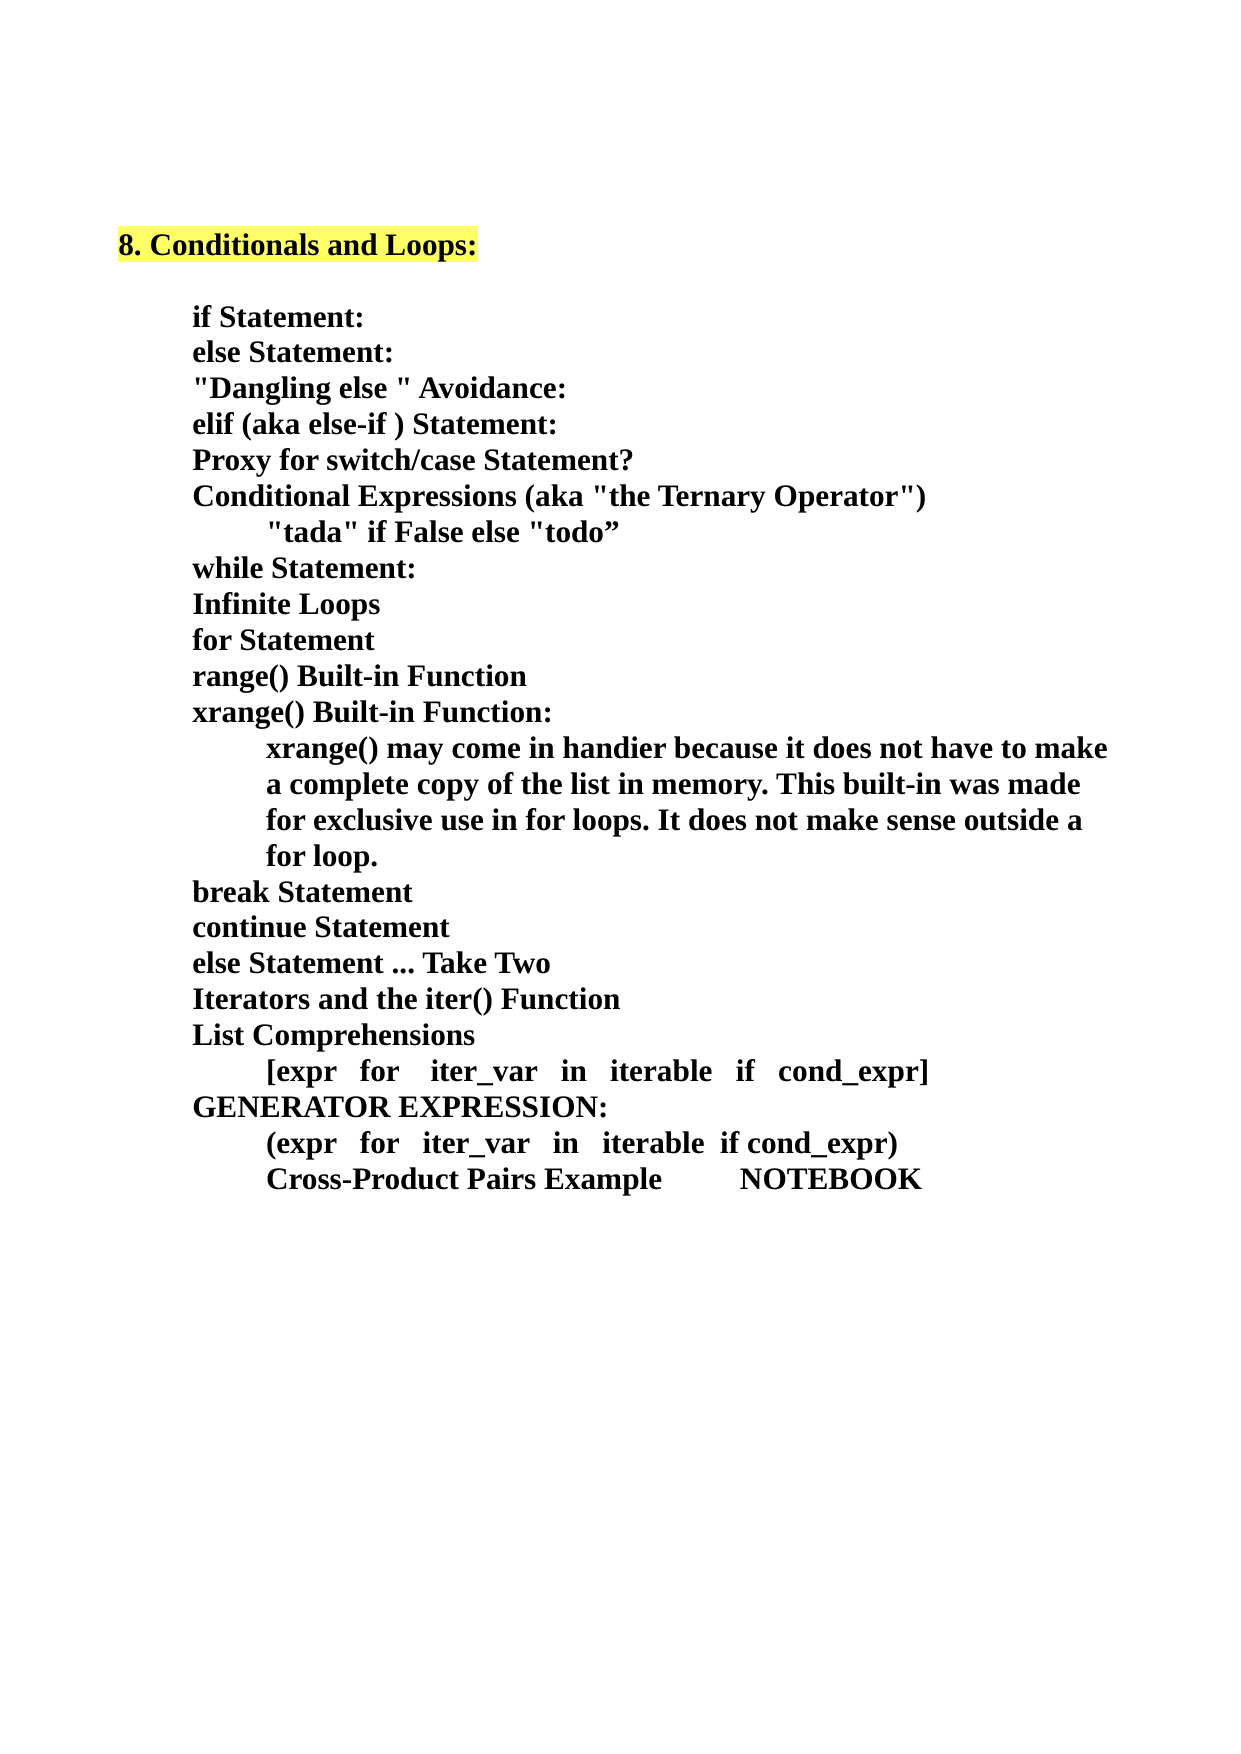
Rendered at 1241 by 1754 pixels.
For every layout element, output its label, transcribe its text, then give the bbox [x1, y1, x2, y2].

text 8. Conditionals and Loops: [118, 226, 1122, 262]
text Infinite Loops [118, 585, 1122, 621]
text Cross-Product Pairs Example NOTEBOOK [118, 1160, 1122, 1196]
text for exclusive use in for loops. It does not make sense outside a for loop. [118, 801, 1122, 873]
text break Statement [118, 873, 1122, 909]
text Conditional Expressions (aka "the Ternary Operator") [118, 477, 1122, 513]
text elif (aka else-if ) Statement: [118, 406, 1122, 442]
text Proxy for switch/case Statement? [118, 442, 1122, 477]
text while Statement: [118, 549, 1122, 585]
text "tada" if False else "todo” [118, 513, 1122, 549]
text for Statement [118, 621, 1122, 657]
text if Statement: [118, 298, 1122, 334]
text List Comprehensions [118, 1017, 1122, 1052]
text else Statement: [118, 334, 1122, 370]
text (expr for iter_var in iterable if cond_expr) [118, 1124, 1122, 1160]
text "Dangling else " Avoidance: [118, 370, 1122, 406]
text range() Built-in Function [118, 657, 1122, 693]
text continue Statement [118, 909, 1122, 945]
text GENERATOR EXPRESSION: [118, 1088, 1122, 1124]
text [expr for iter_var in iterable if cond_expr] [118, 1052, 1122, 1088]
text Iterators and the iter() Function [118, 981, 1122, 1017]
text else Statement ... Take Two [118, 945, 1122, 981]
text xrange() may come in handier because it does not have to make a complete copy of the list in memory. This built-in was made [118, 729, 1122, 801]
text xrange() Built-in Function: [118, 693, 1122, 729]
